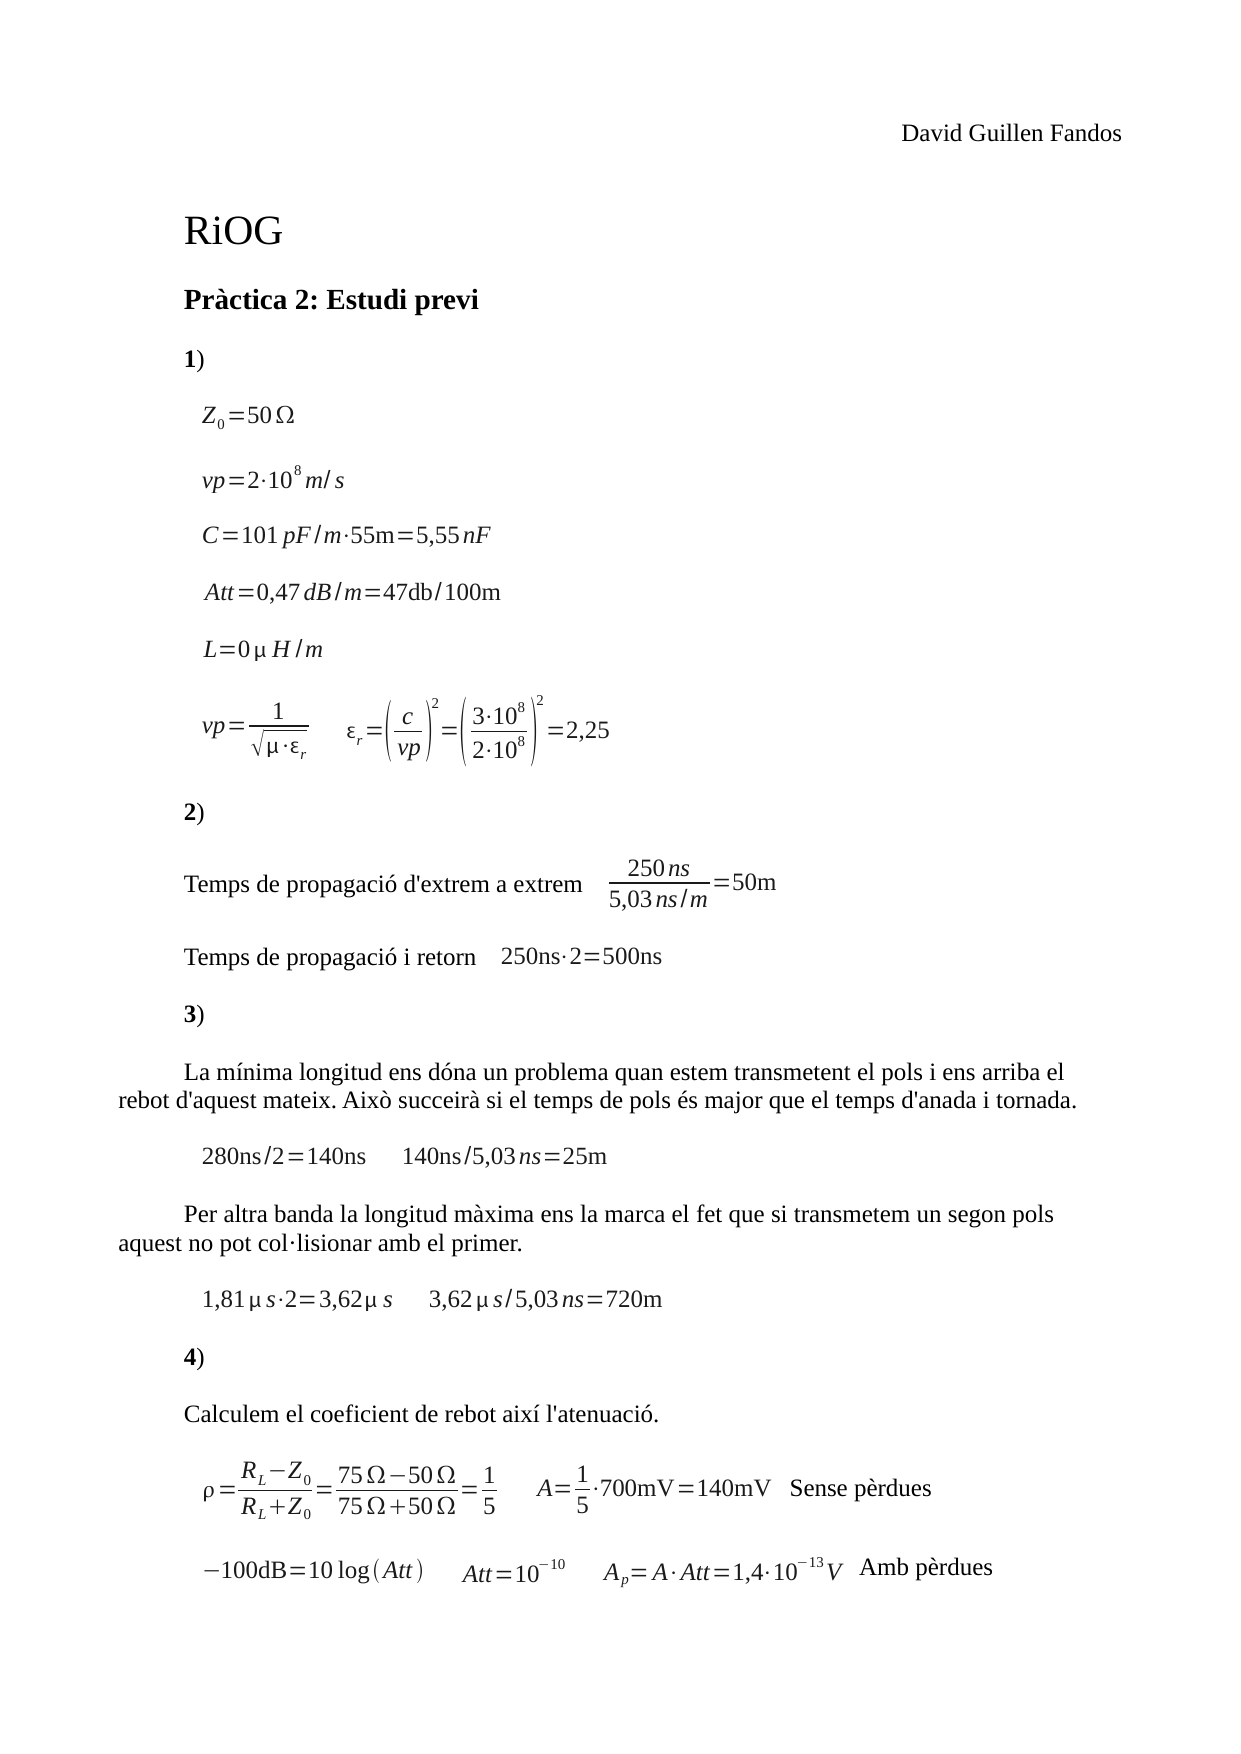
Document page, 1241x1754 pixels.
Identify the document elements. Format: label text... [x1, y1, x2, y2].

text Temps de propagació i retorn [118, 942, 1122, 971]
text 4) [118, 1342, 1122, 1371]
text 3) [118, 999, 1122, 1028]
text RiOG [118, 205, 1122, 253]
text Sense pèrdues [118, 1457, 1122, 1523]
text Per altra banda la longitud màxima ens la marca el fet que si transmetem un segon pols aquest no pot col·lisionar amb el primer. [118, 1199, 1122, 1257]
text Amb pèrdues [118, 1552, 1122, 1590]
text 2) [118, 797, 1122, 825]
text Calculem el coeficient de rebot així l'atenuació. [118, 1399, 1122, 1428]
text Temps de propagació d'extrem a extrem [118, 854, 1122, 913]
text 1) [118, 344, 1122, 373]
text Pràctica 2: Estudi previ [118, 282, 1122, 315]
text La mínima longitud ens dóna un problema quan estem transmetent el pols i ens arriba el rebot d'aquest mateix. Això succeirà si el temps de pols és major que el temps d'anada i tornada. [118, 1057, 1122, 1114]
